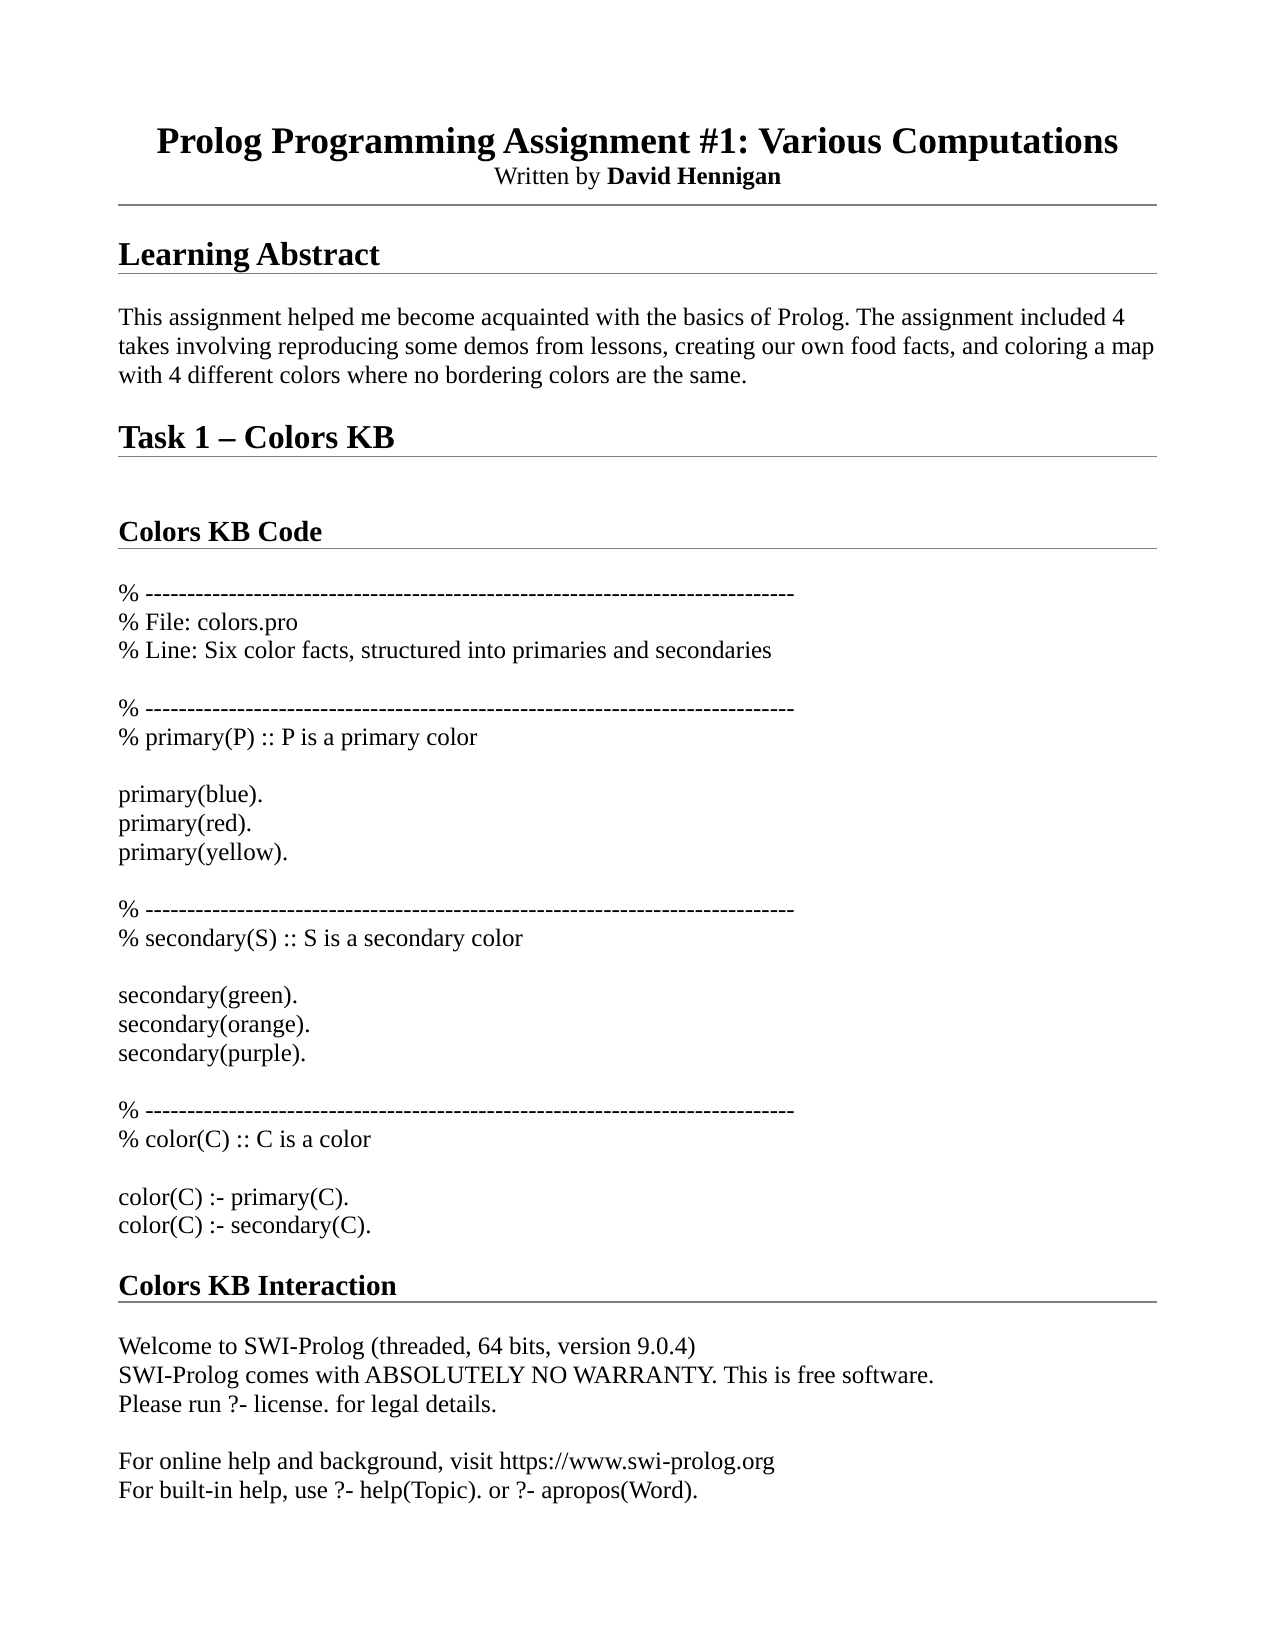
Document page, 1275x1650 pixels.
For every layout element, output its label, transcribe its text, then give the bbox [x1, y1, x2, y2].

text Written by David Hennigan [118, 161, 1157, 190]
text Colors KB Interaction [118, 1268, 1157, 1301]
text color(C) :- primary(C). [118, 1182, 1157, 1210]
text primary(red). [118, 808, 1157, 837]
text Learning Abstract [118, 234, 1157, 273]
text Prolog Programming Assignment #1: Various Computations [118, 118, 1157, 161]
text For built-in help, use ?- help(Topic). or ?- apropos(Word). [118, 1475, 1157, 1504]
text Welcome to SWI-Prolog (threaded, 64 bits, version 9.0.4) [118, 1331, 1157, 1360]
text % primary(P) :: P is a primary color [118, 722, 1157, 750]
text secondary(orange). [118, 1009, 1157, 1038]
text This assignment helped me become acquainted with the basics of Prolog. The assignment included 4 takes involving reproducing some demos from lessons, creating our own food facts, and coloring a map with 4 different colors where no bordering colors are the same. [118, 302, 1157, 389]
text SWI-Prolog comes with ABSOLUTELY NO WARRANTY. This is free software. [118, 1360, 1157, 1389]
text % File: colors.pro [118, 607, 1157, 635]
text % ------------------------------------------------------------------------------ [118, 578, 1157, 607]
text % secondary(S) :: S is a secondary color [118, 923, 1157, 952]
text secondary(green). [118, 980, 1157, 1009]
text color(C) :- secondary(C). [118, 1210, 1157, 1239]
text Please run ?- license. for legal details. [118, 1389, 1157, 1418]
text primary(blue). [118, 779, 1157, 808]
text % ------------------------------------------------------------------------------ [118, 693, 1157, 722]
text % ------------------------------------------------------------------------------ [118, 894, 1157, 923]
text primary(yellow). [118, 837, 1157, 865]
text Task 1 – Colors KB [118, 417, 1157, 456]
text % Line: Six color facts, structured into primaries and secondaries [118, 635, 1157, 664]
text % color(C) :: C is a color [118, 1124, 1157, 1153]
text Colors KB Code [118, 514, 1157, 548]
text For online help and background, visit https://www.swi-prolog.org [118, 1446, 1157, 1475]
text % ------------------------------------------------------------------------------ [118, 1095, 1157, 1124]
text secondary(purple). [118, 1038, 1157, 1067]
